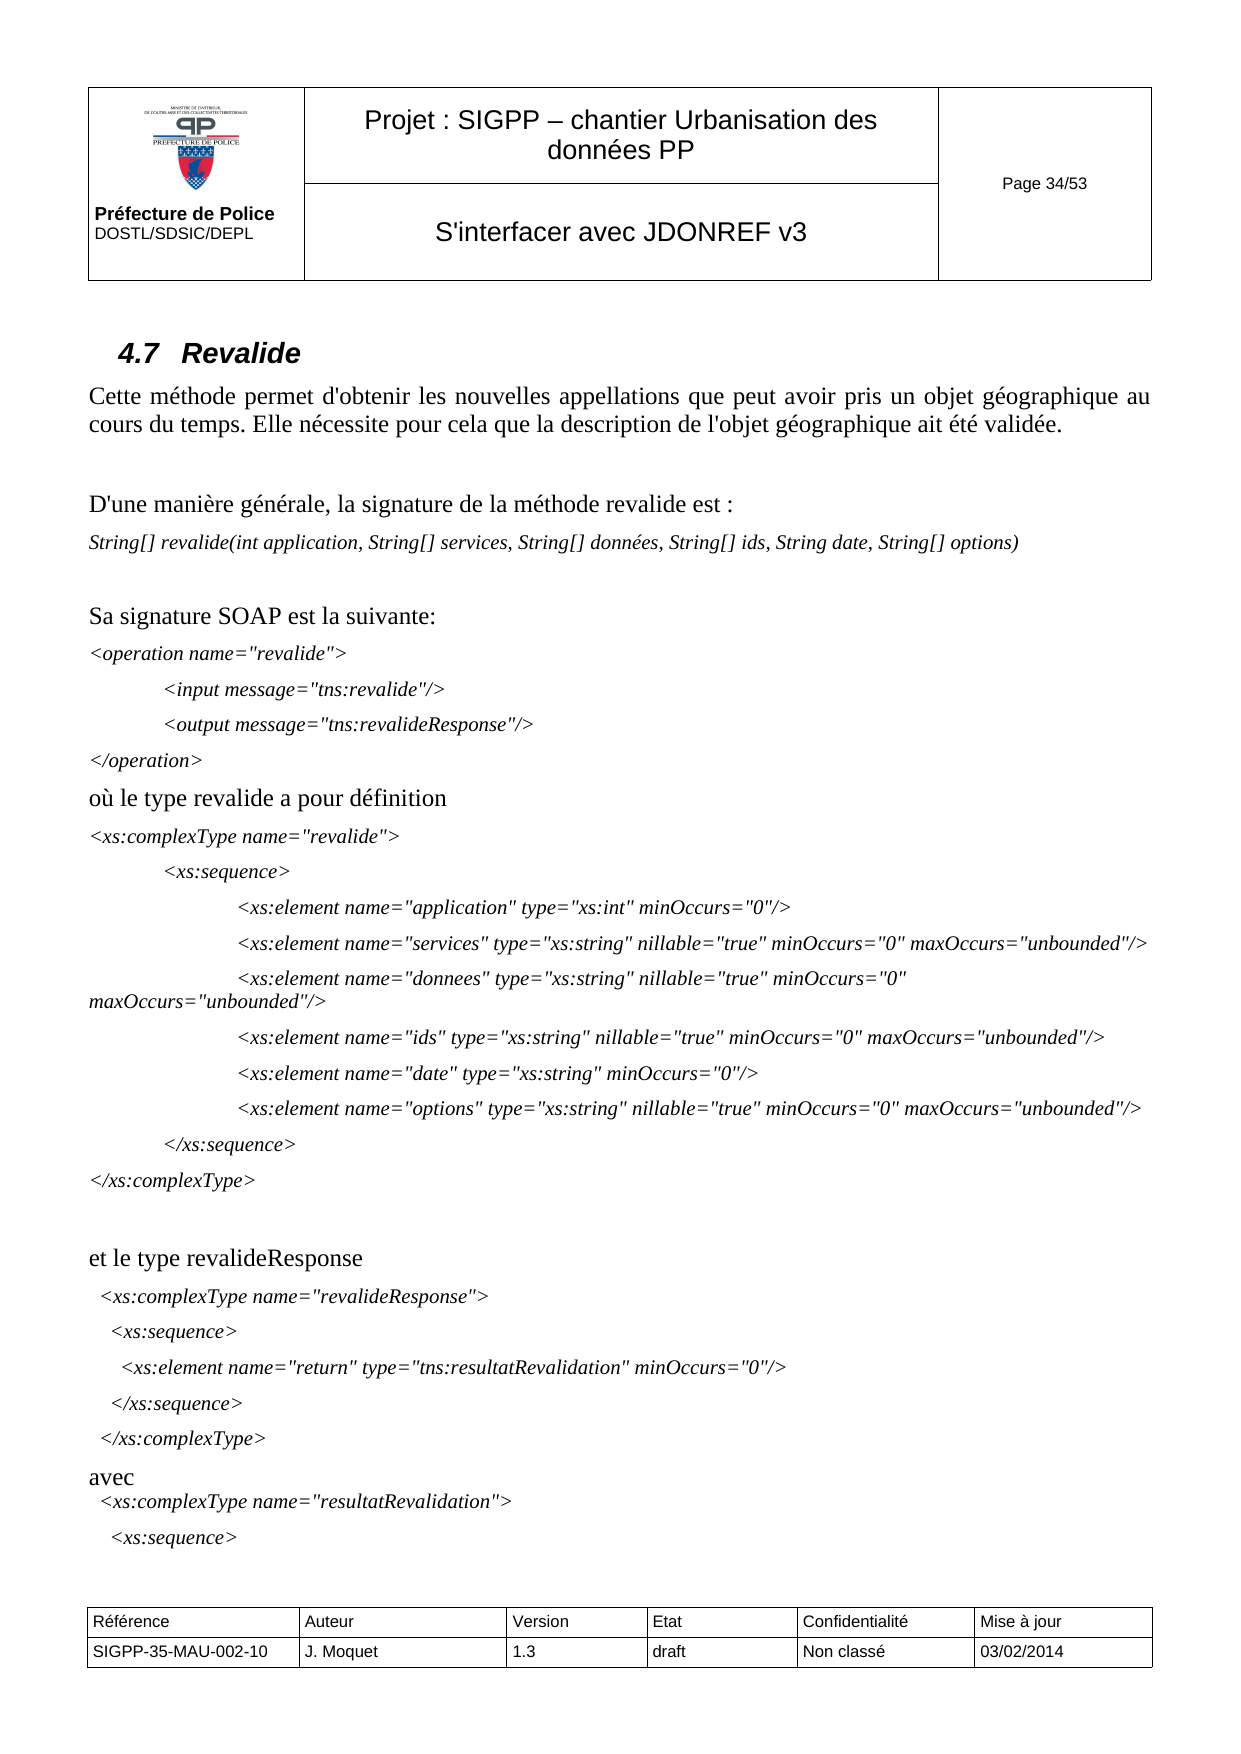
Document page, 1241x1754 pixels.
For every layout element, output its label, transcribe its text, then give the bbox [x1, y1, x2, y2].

text <input message="tns:revalide"/> [88, 678, 1152, 701]
text avec [88, 1463, 1152, 1490]
text </operation> [88, 749, 1152, 772]
text </xs:complexType> [88, 1168, 1152, 1192]
text <xs:sequence> [88, 1320, 1152, 1343]
text <xs:sequence> [88, 860, 1152, 883]
text <xs:complexType name="revalide"> [88, 825, 1152, 848]
text Cette méthode permet d'obtenir les nouvelles appellations que peut avoir pris un objet géographique au cours du temps. Elle nécessite pour cela que la description de l'objet géographique ait été validée. [88, 382, 1152, 438]
text <xs:sequence> [88, 1526, 1152, 1549]
text <xs:element name="donnees" type="xs:string" nillable="true" minOccurs="0" maxOccurs="unbounded"/> [88, 967, 1152, 1013]
text D'une manière générale, la signature de la méthode revalide est : [88, 490, 1152, 518]
text <xs:element name="application" type="xs:int" minOccurs="0"/> [88, 896, 1152, 919]
text et le type revalideResponse [88, 1244, 1152, 1272]
subtitle Revalide [118, 337, 1152, 370]
picture [141, 92, 252, 203]
text où le type revalide a pour définition [88, 784, 1152, 812]
text </xs:sequence> [88, 1133, 1152, 1156]
text </xs:sequence> [88, 1391, 1152, 1414]
text <xs:element name="ids" type="xs:string" nillable="true" minOccurs="0" maxOccurs="unbounded"/> [88, 1026, 1152, 1049]
text <xs:complexType name="revalideResponse"> [88, 1284, 1152, 1308]
text <xs:complexType name="resultatRevalidation"> [88, 1490, 1152, 1513]
text Sa signature SOAP est la suivante: [88, 602, 1152, 629]
text <xs:element name="options" type="xs:string" nillable="true" minOccurs="0" maxOccurs="unbounded"/> [88, 1097, 1152, 1120]
text <xs:element name="return" type="tns:resultatRevalidation" minOccurs="0"/> [88, 1356, 1152, 1379]
text <output message="tns:revalideResponse"/> [88, 713, 1152, 736]
text <xs:element name="services" type="xs:string" nillable="true" minOccurs="0" maxOccurs="unbounded"/> [88, 932, 1152, 955]
text </xs:complexType> [88, 1427, 1152, 1450]
text <xs:element name="date" type="xs:string" minOccurs="0"/> [88, 1062, 1152, 1085]
text String[] revalide(int application, String[] services, String[] données, String[] ids, String date, String[] options) [88, 531, 1152, 554]
text <operation name="revalide"> [88, 642, 1152, 665]
